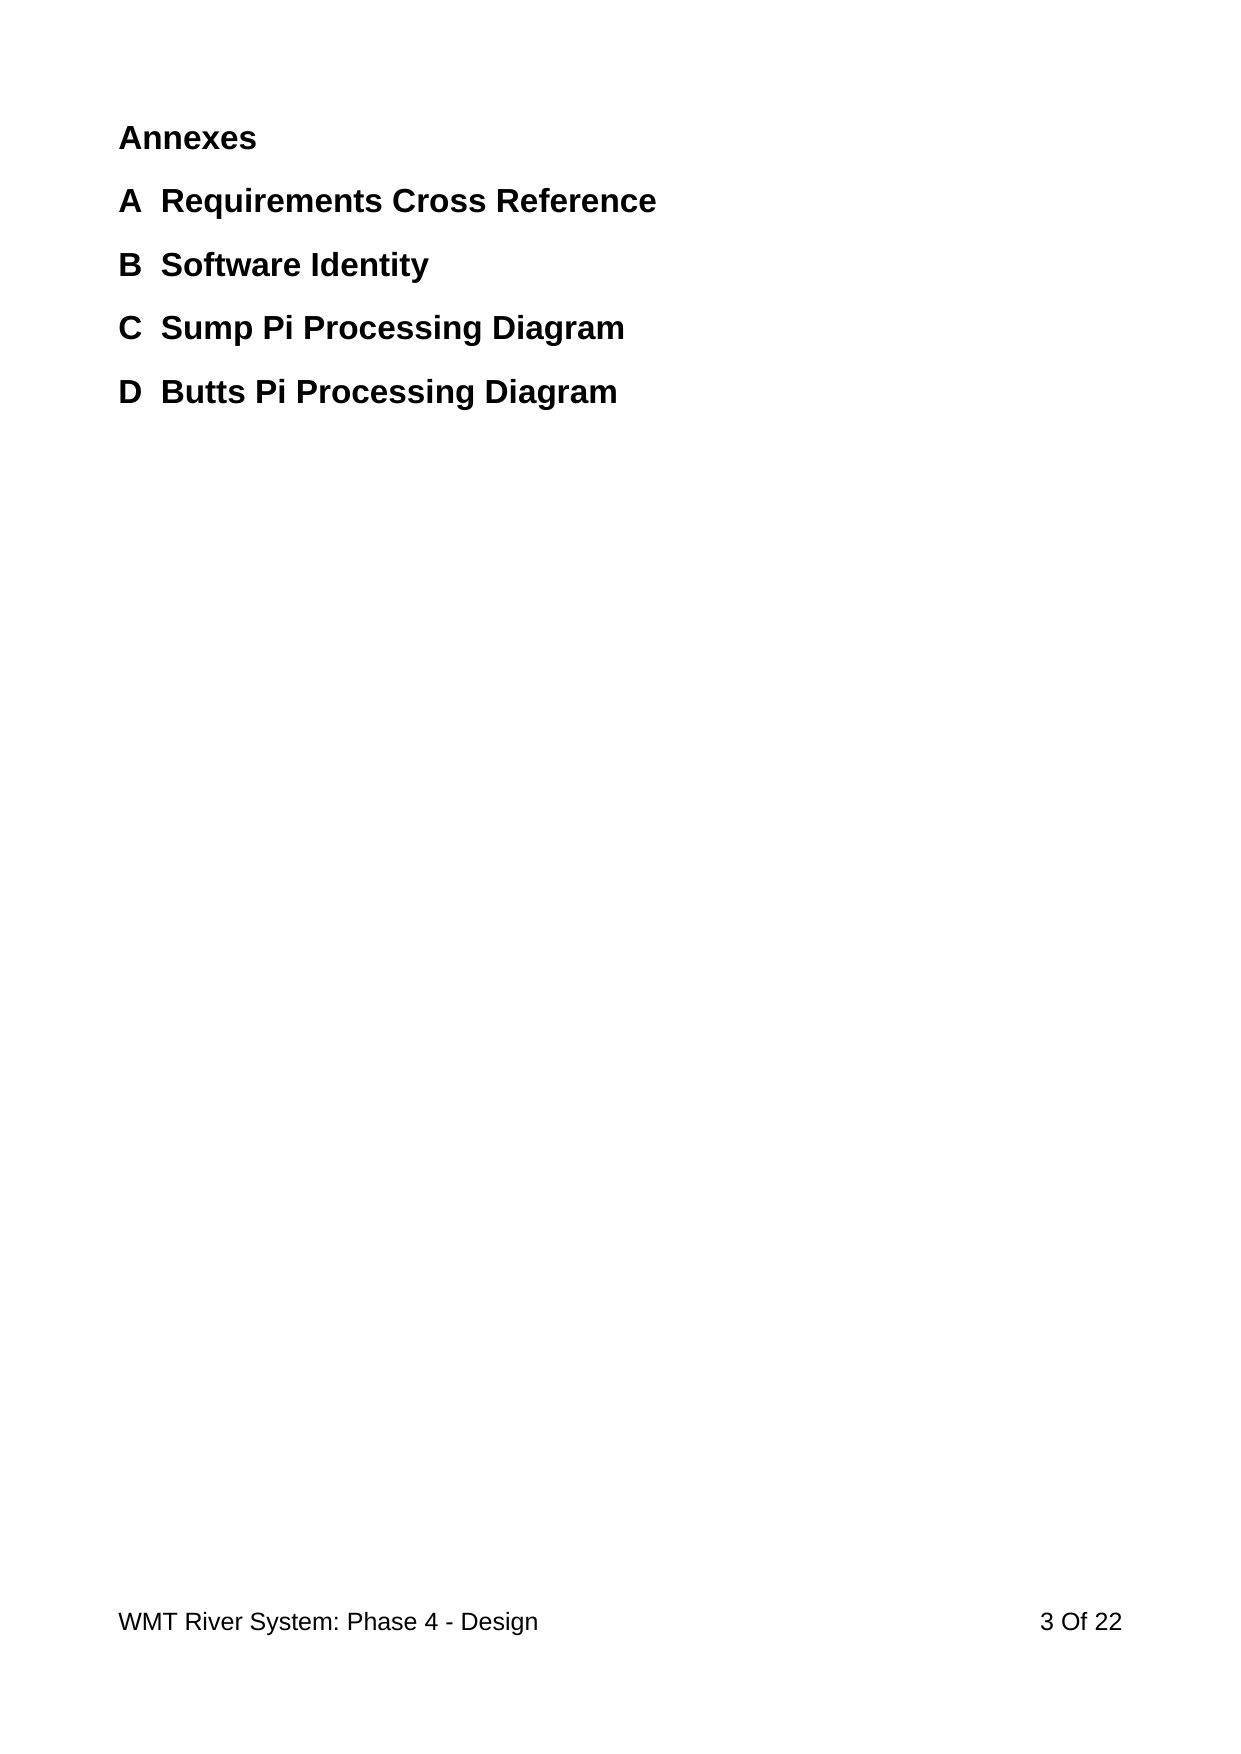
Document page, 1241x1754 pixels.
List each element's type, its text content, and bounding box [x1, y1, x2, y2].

subtitle B Software Identity [118, 245, 1122, 283]
subtitle C Sump Pi Processing Diagram [118, 308, 1122, 347]
subtitle D Butts Pi Processing Diagram [118, 372, 1122, 410]
subtitle A Requirements Cross Reference [118, 182, 1122, 220]
subtitle Annexes [118, 118, 1122, 157]
